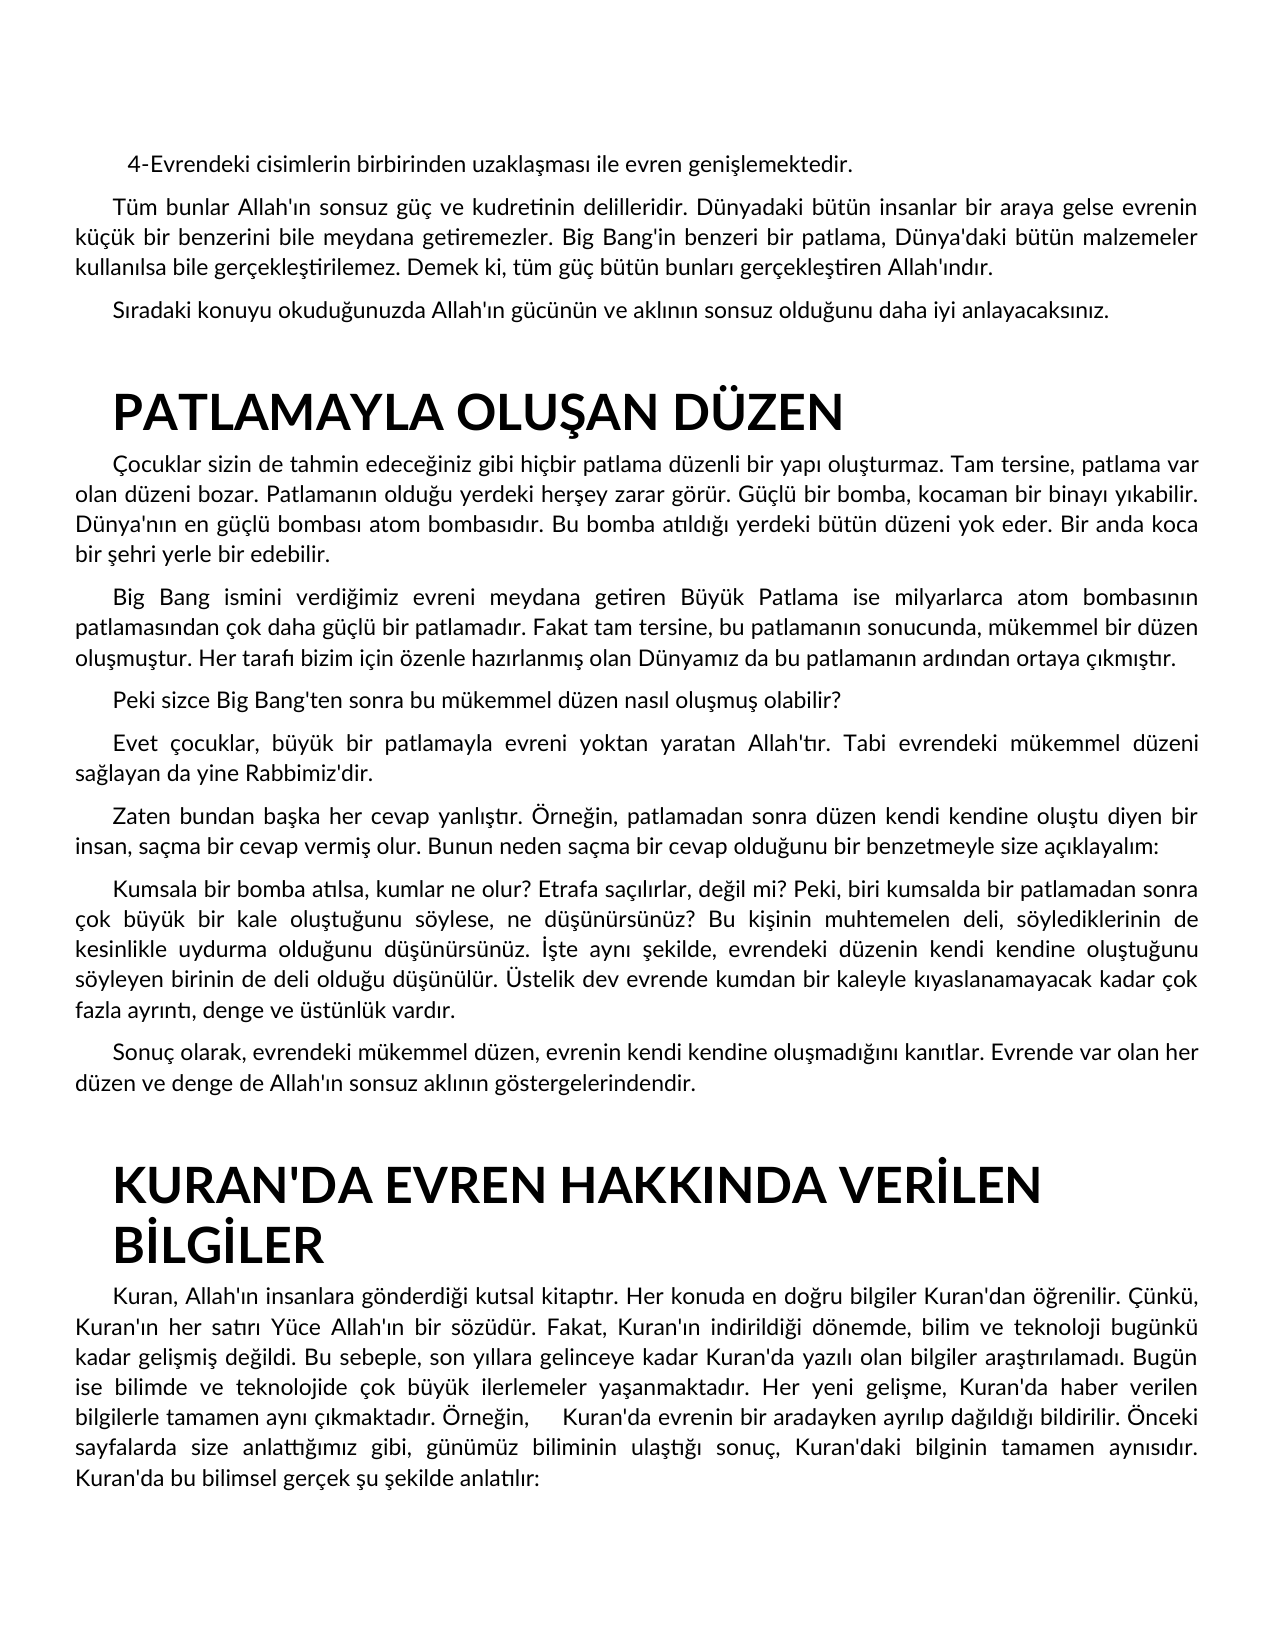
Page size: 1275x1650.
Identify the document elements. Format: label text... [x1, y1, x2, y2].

text Peki sizce Big Bang'ten sonra bu mükemmel düzen nasıl oluşmuş olabilir? [75, 686, 1200, 713]
text Sıradaki konuyu okuduğunuzda Allah'ın gücünün ve aklının sonsuz olduğunu daha iyi anlayacaksınız. [75, 296, 1200, 323]
text Zaten bundan başka her cevap yanlıştır. Örneğin, patlamadan sonra düzen kendi kendine oluştu diyen bir insan, saçma bir cevap vermiş olur. Bunun neden saçma bir cevap olduğunu bir benzetmeyle size açıklayalım: [75, 802, 1200, 859]
text Evet çocuklar, büyük bir patlamayla evreni yoktan yaratan Allah'tır. Tabi evrendeki mükemmel düzeni sağlayan da yine Rabbimiz'dir. [75, 729, 1200, 786]
text 4- Evrendeki cisimlerin birbirinden uzaklaşması ile evren genişlemektedir. [127, 150, 1177, 177]
text Kuran, Allah'ın insanlara gönderdiği kutsal kitaptır. Her konuda en doğru bilgiler Kuran'dan öğrenilir. Çünkü, Kuran'ın her satırı Yüce Allah'ın bir sözüdür. Fakat, Kuran'ın indirildiği dönemde, bilim ve teknoloji bugünkü kadar gelişmiş değildi. Bu sebeple, son yıllara gelinceye kadar Kuran'da yazılı olan bilgiler araştırılamadı. Bugün ise bilimde ve teknolojide çok büyük ilerlemeler yaşanmaktadır. Her yeni gelişme, Kuran'da haber verilen bilgilerle tamamen aynı çıkmaktadır. Örneğin, Kuran'da evrenin bir aradayken ayrılıp dağıldığı bildirilir. Önceki sayfalarda size anlattığımız gibi, günümüz biliminin ulaştığı sonuç, Kuran'daki bilginin tamamen aynısıdır. Kuran'da bu bilimsel gerçek şu şekilde anlatılır: [75, 1282, 1200, 1491]
text Big Bang ismini verdiğimiz evreni meydana getiren Büyük Patlama ise milyarlarca atom bombasının patlamasından çok daha güçlü bir patlamadır. Fakat tam tersine, bu patlamanın sonucunda, mükemmel bir düzen oluşmuştur. Her tarafı bizim için özenle hazırlanmış olan Dünyamız da bu patlamanın ardından ortaya çıkmıştır. [75, 583, 1200, 671]
text Tüm bunlar Allah'ın sonsuz güç ve kudretinin delilleridir. Dünyadaki bütün insanlar bir araya gelse evrenin küçük bir benzerini bile meydana getiremezler. Big Bang'in benzeri bir patlama, Dünya'daki bütün malzemeler kullanılsa bile gerçekleştirilemez. Demek ki, tüm güç bütün bunları gerçekleştiren Allah'ındır. [75, 193, 1200, 281]
subtitle PATLAMAYLA OLUŞAN DÜZEN [112, 381, 1200, 441]
text Kumsala bir bomba atılsa, kumlar ne olur? Etrafa saçılırlar, değil mi? Peki, biri kumsalda bir patlamadan sonra çok büyük bir kale oluştuğunu söylese, ne düşünürsünüz? Bu kişinin muhtemelen deli, söylediklerinin de kesinlikle uydurma olduğunu düşünürsünüz. İşte aynı şekilde, evrendeki düzenin kendi kendine oluştuğunu söyleyen birinin de deli olduğu düşünülür. Üstelik dev evrende kumdan bir kaleyle kıyaslanamayacak kadar çok fazla ayrıntı, denge ve üstünlük vardır. [75, 874, 1200, 1023]
text Çocuklar sizin de tahmin edeceğiniz gibi hiçbir patlama düzenli bir yapı oluşturmaz. Tam tersine, patlama var olan düzeni bozar. Patlamanın olduğu yerdeki herşey zarar görür. Güçlü bir bomba, kocaman bir binayı yıkabilir. Dünya'nın en güçlü bombası atom bombasıdır. Bu bomba atıldığı yerdeki bütün düzeni yok eder. Bir anda koca bir şehri yerle bir edebilir. [75, 449, 1200, 568]
subtitle KURAN'DA EVREN HAKKINDA VERİLEN BİLGİLER [112, 1154, 1200, 1274]
text Sonuç olarak, evrendeki mükemmel düzen, evrenin kendi kendine oluşmadığını kanıtlar. Evrende var olan her düzen ve denge de Allah'ın sonsuz aklının göstergelerindendir. [75, 1038, 1200, 1096]
